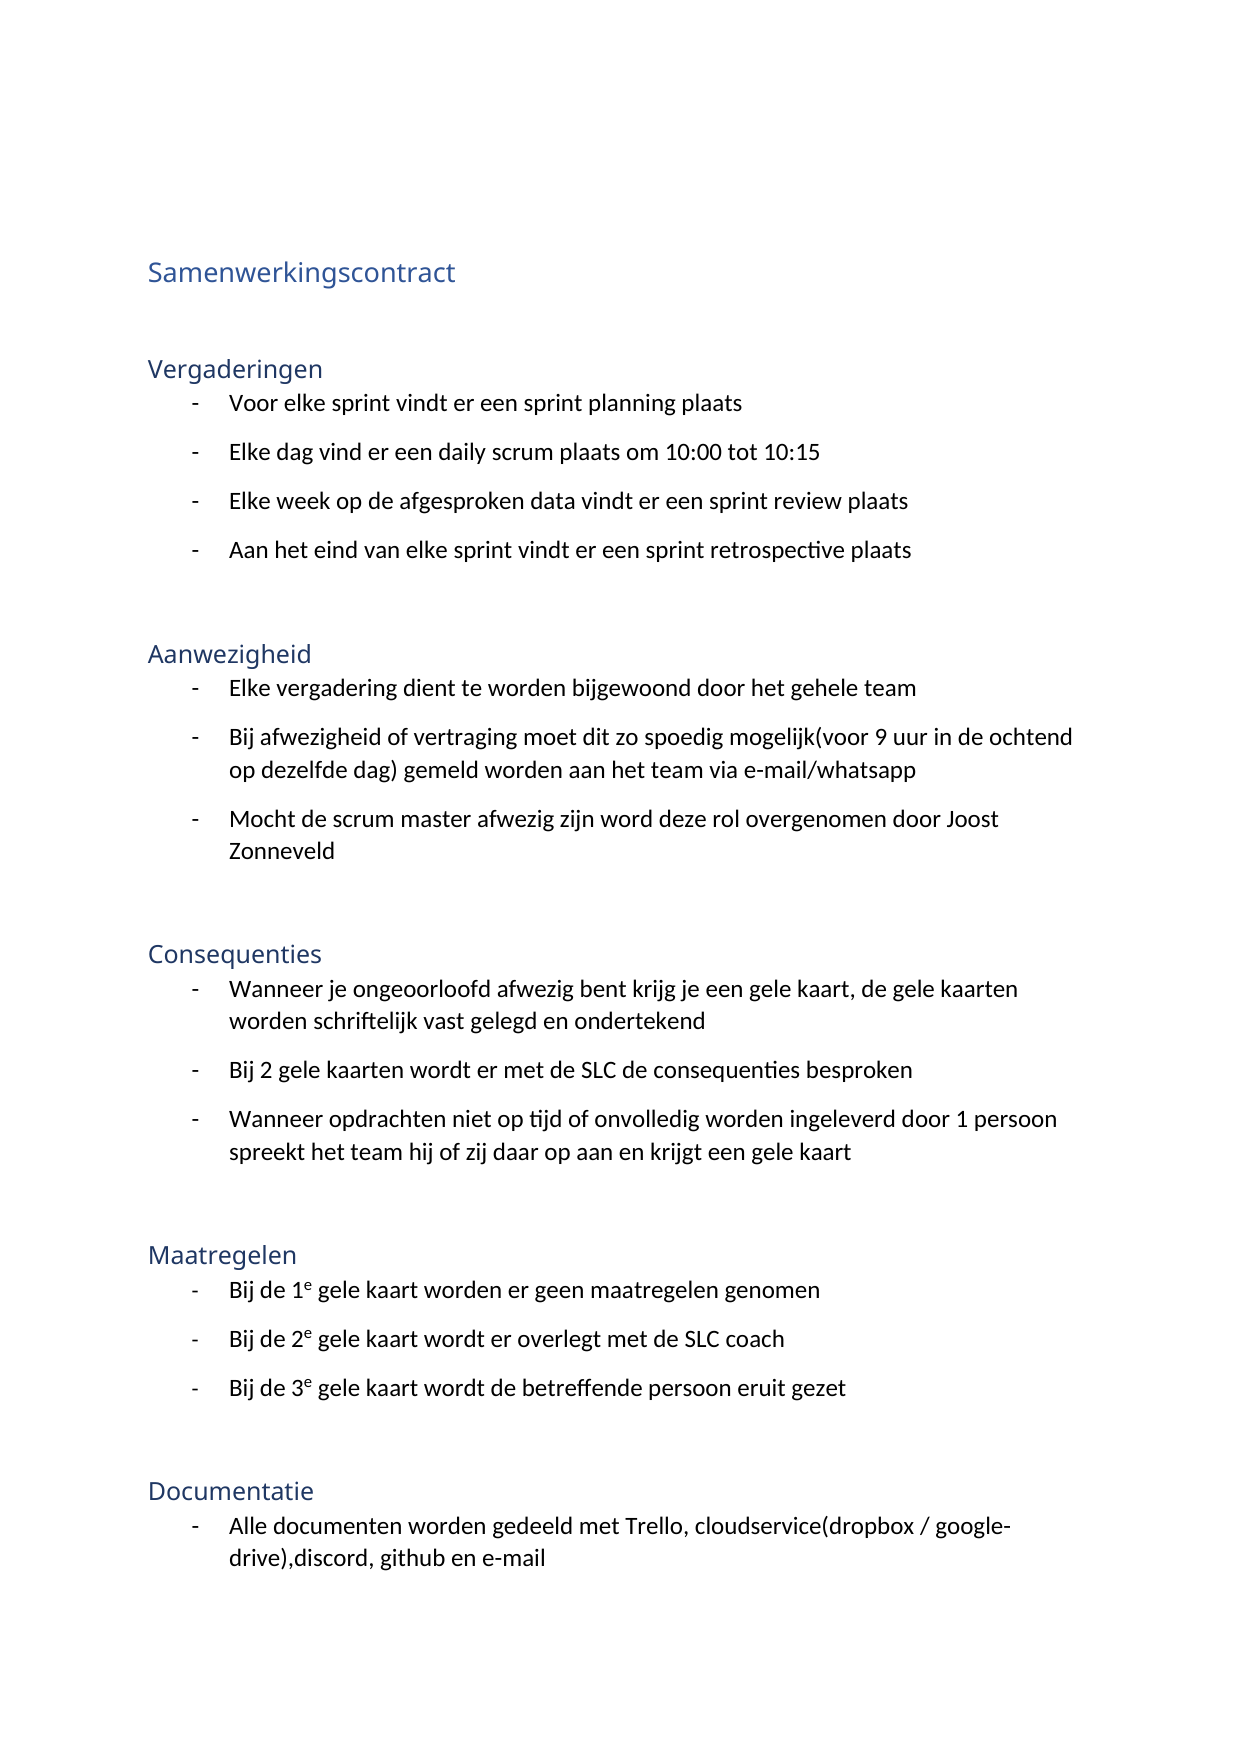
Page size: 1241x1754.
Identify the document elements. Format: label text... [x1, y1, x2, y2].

subtitle Consequenties [148, 937, 1093, 971]
subtitle Maatregelen [148, 1238, 1093, 1272]
list Alle documenten worden gedeeld met Trello, cloudservice(dropbox / google-drive),discord, github en e-mail [191, 1510, 1093, 1573]
list Bij afwezigheid of vertraging moet dit zo spoedig mogelijk(voor 9 uur in de ochtend op dezelfde dag) gemeld worden aan het team via e-mail/whatsapp [191, 721, 1093, 784]
list Mocht de scrum master afwezig zijn word deze rol overgenomen door Joost Zonneveld [191, 803, 1093, 866]
subtitle Vergaderingen [148, 351, 1093, 386]
subtitle Documentatie [148, 1474, 1093, 1508]
list Bij 2 gele kaarten wordt er met de SLC de consequenties besproken [191, 1054, 1093, 1085]
subtitle Aanwezigheid [148, 636, 1093, 671]
list Aan het eind van elke sprint vindt er een sprint retrospective plaats [191, 534, 1093, 565]
list Wanneer je ongeoorloofd afwezig bent krijg je een gele kaart, de gele kaarten worden schriftelijk vast gelegd en ondertekend [191, 973, 1093, 1036]
list Bij de 3e gele kaart wordt de betreffende persoon eruit gezet [191, 1372, 1093, 1402]
list Elke week op de afgesproken data vindt er een sprint review plaats [191, 485, 1093, 516]
list Elke vergadering dient te worden bijgewoond door het gehele team [191, 672, 1093, 703]
list Voor elke sprint vindt er een sprint planning plaats [191, 387, 1093, 418]
subtitle Samenwerkingscontract [148, 254, 1093, 291]
list Bij de 2e gele kaart wordt er overlegt met de SLC coach [191, 1323, 1093, 1353]
list Elke dag vind er een daily scrum plaats om 10:00 tot 10:15 [191, 436, 1093, 467]
list Bij de 1e gele kaart worden er geen maatregelen genomen [191, 1274, 1093, 1304]
list Wanneer opdrachten niet op tijd of onvolledig worden ingeleverd door 1 persoon spreekt het team hij of zij daar op aan en krijgt een gele kaart [191, 1103, 1093, 1166]
